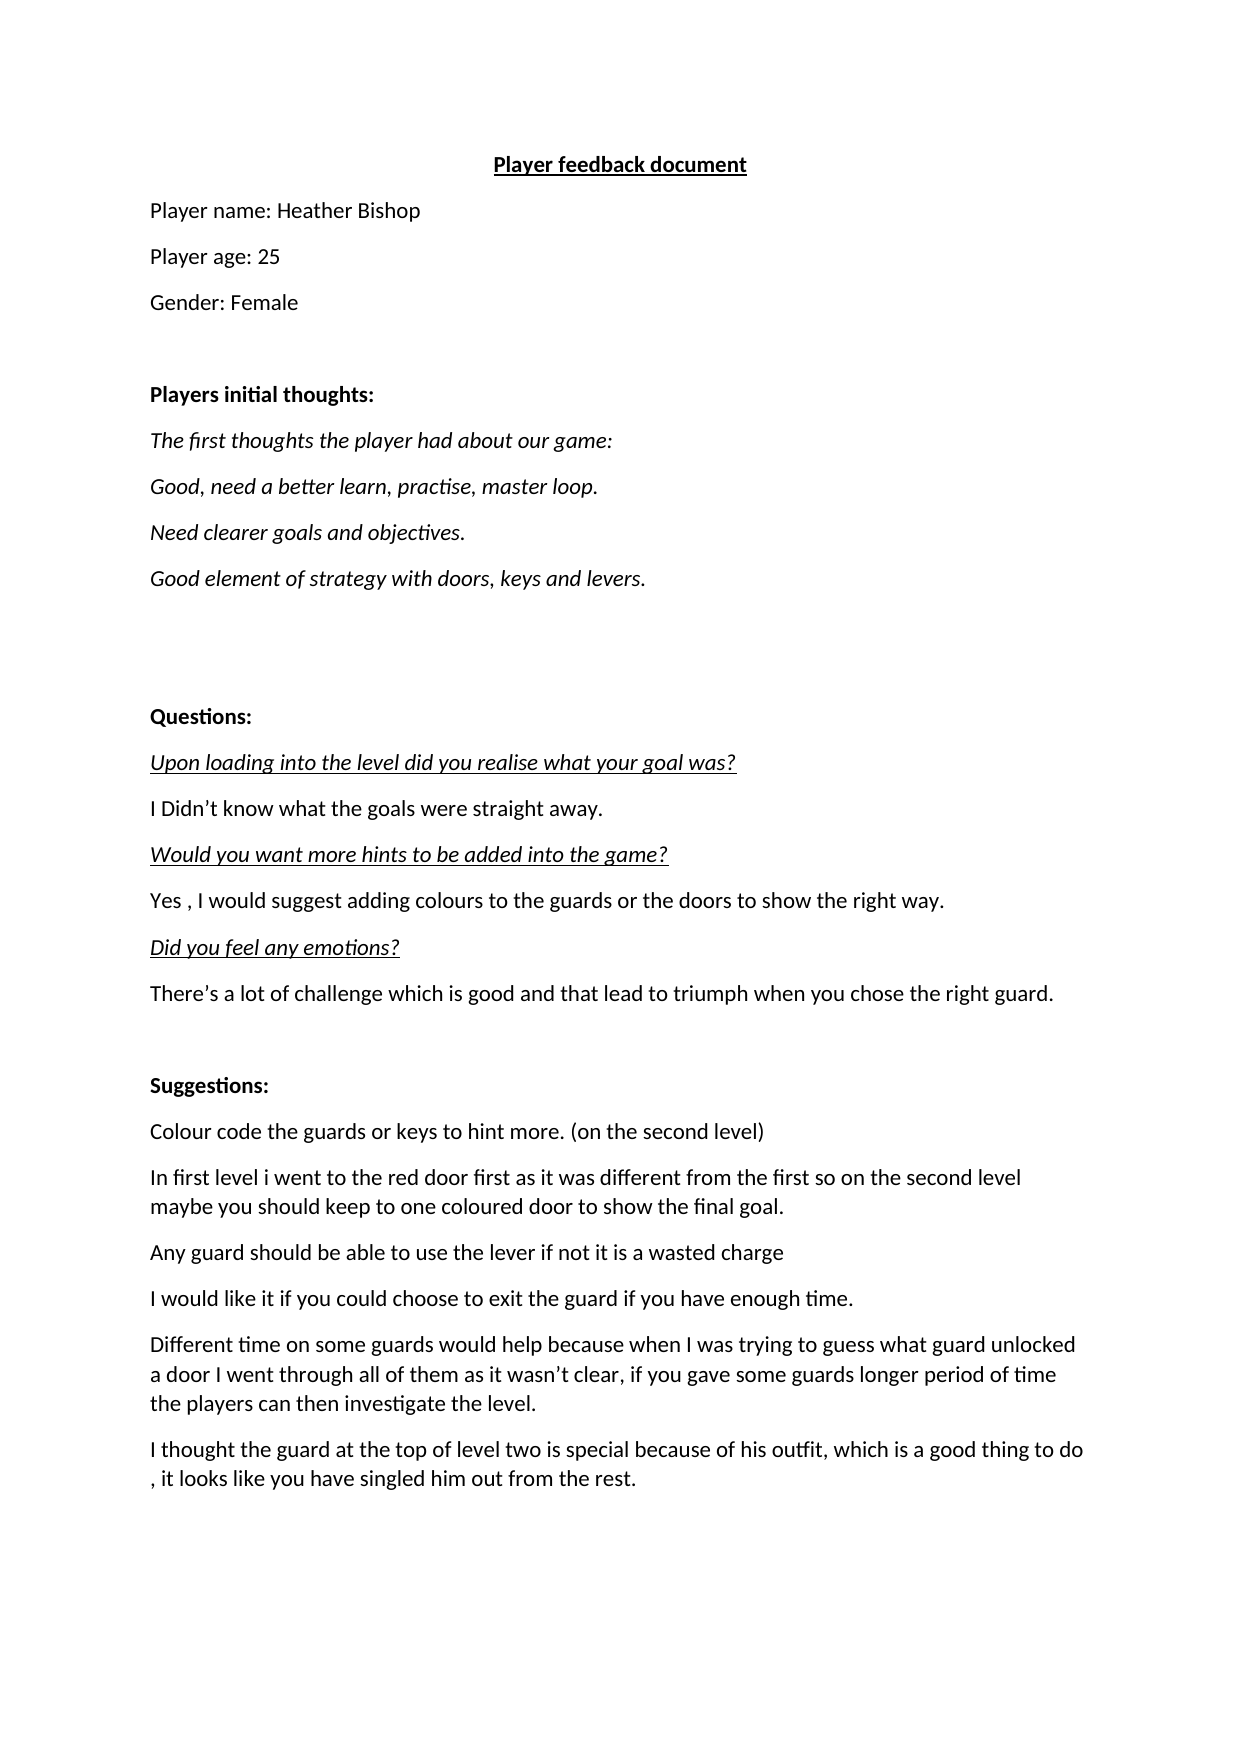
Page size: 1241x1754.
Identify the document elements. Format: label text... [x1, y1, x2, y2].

text Did you feel any emotions? [150, 933, 1090, 961]
text Player age: 25 [150, 242, 1090, 270]
text Good element of strategy with doors, keys and levers. [150, 564, 1090, 592]
text Gender: Female [150, 288, 1090, 316]
text Would you want more hints to be added into the game? [150, 841, 1090, 869]
text In first level i went to the red door first as it was different from the first so on the second level maybe you should keep to one coloured door to show the final goal. [150, 1163, 1090, 1220]
text Player name: Heather Bishop [150, 196, 1090, 224]
text Yes , I would suggest adding colours to the guards or the doors to show the right way. [150, 887, 1090, 915]
text I would like it if you could choose to exit the guard if you have enough time. [150, 1284, 1090, 1312]
text Colour code the guards or keys to hint more. (on the second level) [150, 1117, 1090, 1145]
text Need clearer goals and objectives. [150, 518, 1090, 546]
text Good, need a better learn, practise, master loop. [150, 472, 1090, 500]
text I Didn’t know what the goals were straight away. [150, 794, 1090, 823]
text Suggestions: [150, 1071, 1090, 1099]
text There’s a lot of challenge which is good and that lead to triumph when you chose the right guard. [150, 979, 1090, 1007]
text Different time on some guards would help because when I was trying to guess what guard unlocked a door I went through all of them as it wasn’t clear, if you gave some guards longer period of time the players can then investigate the level. [150, 1330, 1090, 1417]
text Upon loading into the level did you realise what your goal was? [150, 748, 1090, 777]
text Player feedback document [150, 150, 1090, 178]
text Questions: [150, 702, 1090, 731]
text Players initial thoughts: [150, 380, 1090, 408]
text Any guard should be able to use the lever if not it is a wasted charge [150, 1238, 1090, 1266]
text The first thoughts the player had about our game: [150, 426, 1090, 454]
text I thought the guard at the top of level two is special because of his outfit, which is a good thing to do , it looks like you have singled him out from the rest. [150, 1435, 1090, 1493]
